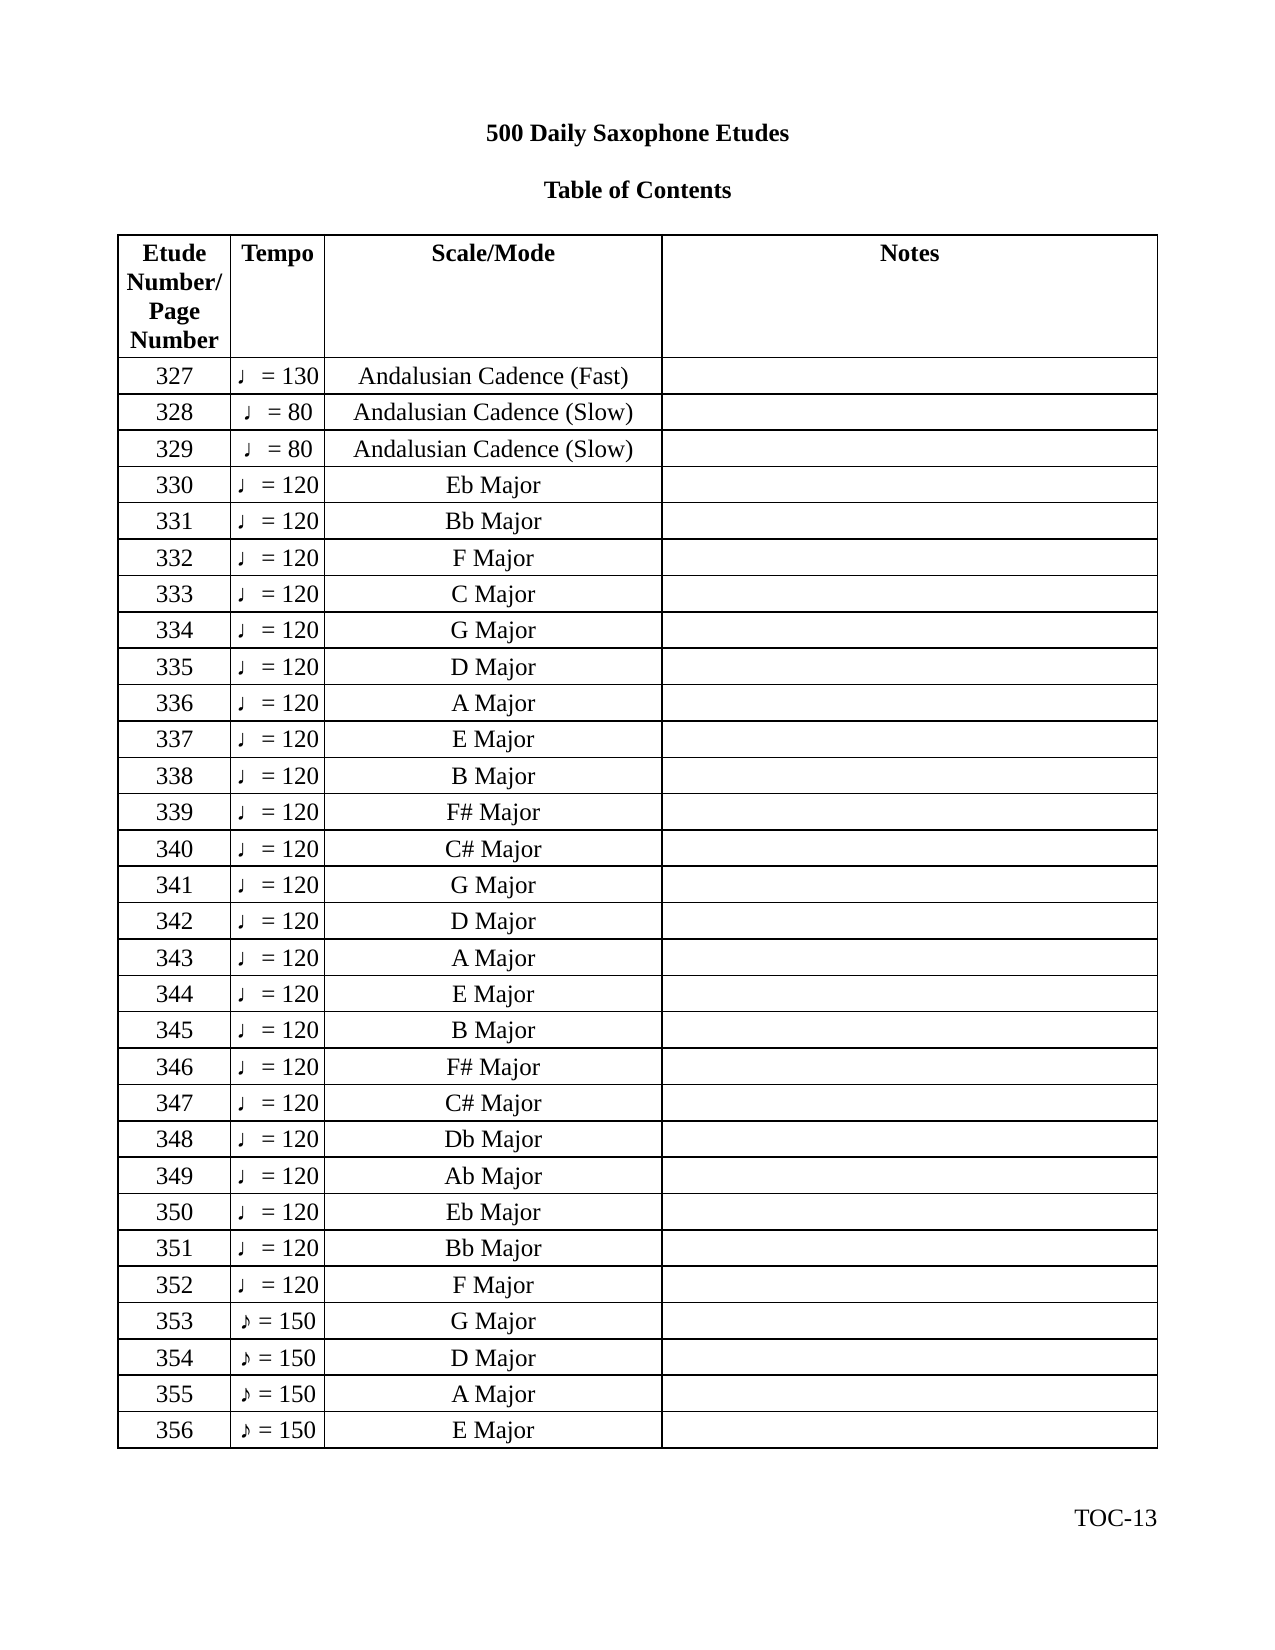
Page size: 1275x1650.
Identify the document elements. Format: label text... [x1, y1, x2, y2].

table_cell 345 [119, 1012, 230, 1047]
table_cell 336 [119, 685, 230, 720]
table_cell ♩= 120 [231, 540, 324, 574]
table_cell ♩= 120 [231, 1085, 324, 1120]
table_cell ♩= 120 [231, 1012, 324, 1047]
table_cell 332 [119, 540, 230, 574]
table_cell A Major [325, 685, 661, 720]
table_cell ♩= 120 [231, 649, 324, 684]
table_cell ♩= 120 [231, 722, 324, 756]
table_cell Andalusian Cadence (Slow) [325, 395, 661, 429]
table_cell [663, 1194, 1157, 1229]
table_cell 342 [119, 903, 230, 938]
table_cell [663, 1231, 1157, 1265]
table_cell ♩= 80 [231, 395, 324, 429]
table_cell D Major [325, 1340, 661, 1374]
table_cell [663, 467, 1157, 502]
table_cell C Major [325, 576, 661, 611]
table_cell 354 [119, 1340, 230, 1374]
table_cell E Major [325, 1412, 661, 1447]
table_cell [663, 1049, 1157, 1083]
table_cell D Major [325, 903, 661, 938]
table_cell ♩= 120 [231, 1194, 324, 1229]
table_cell ♪ = 150 [231, 1303, 324, 1338]
table_cell [663, 1267, 1157, 1302]
table_cell 327 [119, 358, 230, 393]
table_cell ♩= 120 [231, 976, 324, 1011]
table_cell [663, 685, 1157, 720]
table_cell 340 [119, 831, 230, 865]
table_cell [663, 1158, 1157, 1193]
table_cell [663, 358, 1157, 393]
table_cell [663, 722, 1157, 756]
table_cell F# Major [325, 1049, 661, 1083]
table_cell ♩= 120 [231, 867, 324, 902]
table_cell A Major [325, 1376, 661, 1411]
table_cell ♩= 120 [231, 903, 324, 938]
table_cell 344 [119, 976, 230, 1011]
table_cell [663, 831, 1157, 865]
table_cell [663, 1122, 1157, 1156]
table_cell Bb Major [325, 503, 661, 538]
table_cell ♩= 120 [231, 1231, 324, 1265]
table_cell ♩= 120 [231, 1049, 324, 1083]
table_cell ♩= 120 [231, 685, 324, 720]
table_cell Db Major [325, 1122, 661, 1156]
table_header Notes [663, 236, 1157, 356]
table_cell 352 [119, 1267, 230, 1302]
table_cell [663, 976, 1157, 1011]
table_cell Ab Major [325, 1158, 661, 1193]
table_cell 356 [119, 1412, 230, 1447]
table_cell ♩= 120 [231, 1122, 324, 1156]
table_cell E Major [325, 976, 661, 1011]
table_cell 328 [119, 395, 230, 429]
table_cell D Major [325, 649, 661, 684]
table_cell F Major [325, 540, 661, 574]
table_header Tempo [231, 236, 324, 356]
table_cell ♪ = 150 [231, 1412, 324, 1447]
table_cell ♩= 120 [231, 613, 324, 647]
table_cell 333 [119, 576, 230, 611]
table_cell 349 [119, 1158, 230, 1193]
table_cell G Major [325, 613, 661, 647]
table_cell 350 [119, 1194, 230, 1229]
table_cell [663, 649, 1157, 684]
table_cell [663, 576, 1157, 611]
table_cell [663, 395, 1157, 429]
table_cell 343 [119, 940, 230, 974]
table_cell 329 [119, 431, 230, 466]
table_cell [663, 540, 1157, 574]
table_cell 334 [119, 613, 230, 647]
table_cell [663, 1412, 1157, 1447]
table_cell Bb Major [325, 1231, 661, 1265]
table_cell [663, 1376, 1157, 1411]
table_cell ♪ = 150 [231, 1376, 324, 1411]
table_cell ♩= 120 [231, 1267, 324, 1302]
table_cell [663, 867, 1157, 902]
table_cell [663, 940, 1157, 974]
table_cell ♩= 120 [231, 576, 324, 611]
table_cell Eb Major [325, 467, 661, 502]
table_cell [663, 1085, 1157, 1120]
table_cell C# Major [325, 831, 661, 865]
table_cell F# Major [325, 794, 661, 829]
table_cell 335 [119, 649, 230, 684]
table_cell Eb Major [325, 1194, 661, 1229]
table_cell [663, 903, 1157, 938]
table_cell [663, 1303, 1157, 1338]
table_cell E Major [325, 722, 661, 756]
table_cell ♩= 120 [231, 831, 324, 865]
table_cell 341 [119, 867, 230, 902]
table_cell ♩= 120 [231, 940, 324, 974]
table_cell ♩= 120 [231, 1158, 324, 1193]
table_cell 346 [119, 1049, 230, 1083]
table_cell F Major [325, 1267, 661, 1302]
table_cell 347 [119, 1085, 230, 1120]
table_cell [663, 431, 1157, 466]
table_header Etude Number/ Page Number [119, 236, 230, 356]
table_cell 348 [119, 1122, 230, 1156]
table_cell [663, 503, 1157, 538]
table_cell 339 [119, 794, 230, 829]
table_cell ♩= 120 [231, 794, 324, 829]
table_cell 355 [119, 1376, 230, 1411]
table_cell ♩= 80 [231, 431, 324, 466]
table_cell Andalusian Cadence (Slow) [325, 431, 661, 466]
table_cell G Major [325, 867, 661, 902]
table_cell ♩= 120 [231, 503, 324, 538]
table_cell 353 [119, 1303, 230, 1338]
table_cell ♩= 120 [231, 758, 324, 793]
table_cell 351 [119, 1231, 230, 1265]
table_cell B Major [325, 758, 661, 793]
table_cell 337 [119, 722, 230, 756]
table_cell ♩= 130 [231, 358, 324, 393]
table_cell [663, 1340, 1157, 1374]
table_header Scale/Mode [325, 236, 661, 356]
table_cell ♪ = 150 [231, 1340, 324, 1374]
table_cell Andalusian Cadence (Fast) [325, 358, 661, 393]
table_cell ♩= 120 [231, 467, 324, 502]
table_cell [663, 758, 1157, 793]
table_cell [663, 1012, 1157, 1047]
table_cell G Major [325, 1303, 661, 1338]
table_cell 338 [119, 758, 230, 793]
table_cell 330 [119, 467, 230, 502]
table_cell A Major [325, 940, 661, 974]
table_cell B Major [325, 1012, 661, 1047]
table_cell C# Major [325, 1085, 661, 1120]
table_cell [663, 794, 1157, 829]
table_cell [663, 613, 1157, 647]
table_cell 331 [119, 503, 230, 538]
